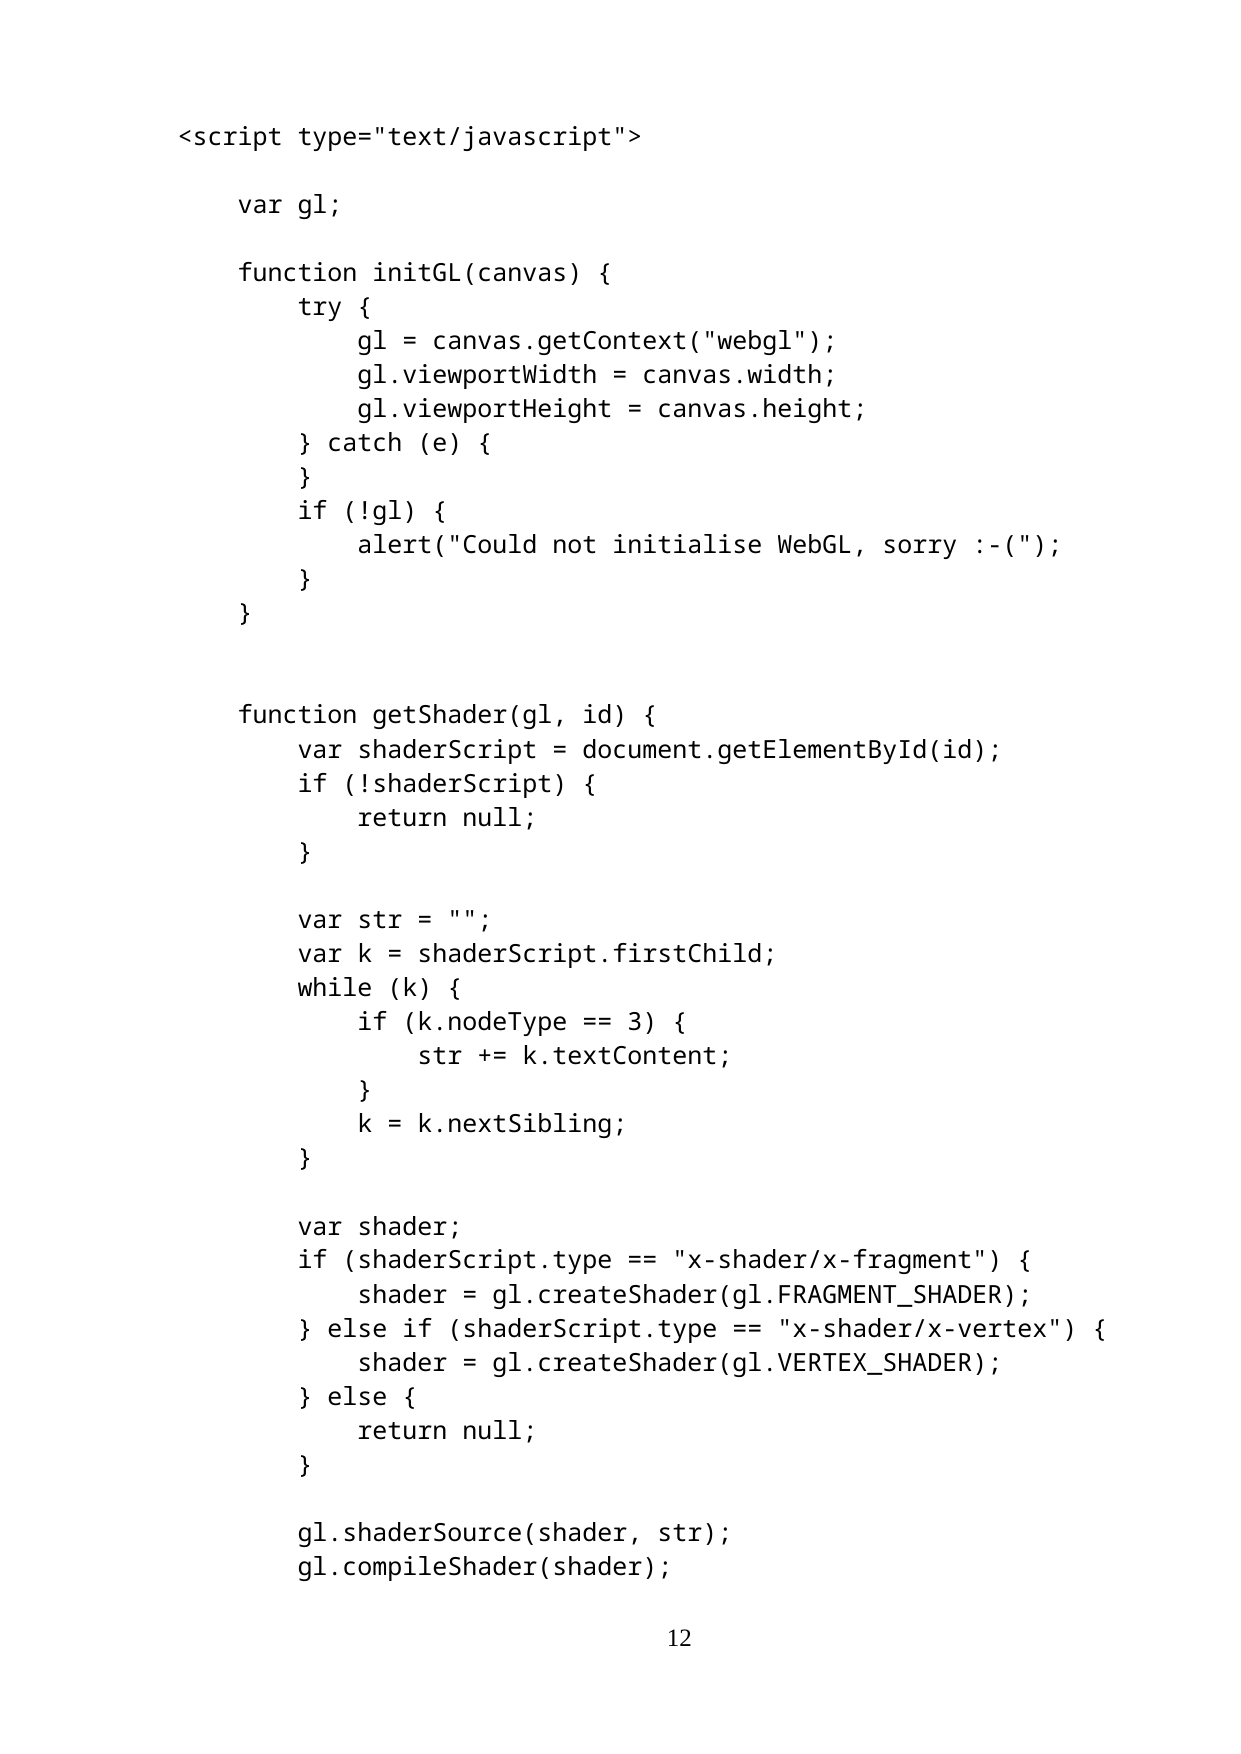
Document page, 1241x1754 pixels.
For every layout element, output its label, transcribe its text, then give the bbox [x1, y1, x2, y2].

text while (k) { [177, 970, 1181, 1004]
text } [177, 595, 1181, 629]
text var gl; [177, 186, 1181, 220]
text var shader; [177, 1208, 1181, 1242]
text try { [177, 288, 1181, 322]
text } [177, 1447, 1181, 1481]
text } catch (e) { [177, 425, 1181, 459]
text function getShader(gl, id) { [177, 697, 1181, 731]
text <script type="text/javascript"> [177, 118, 1181, 152]
text gl.viewportHeight = canvas.height; [177, 391, 1181, 425]
text } [177, 459, 1181, 493]
text alert("Could not initialise WebGL, sorry :-("); [177, 527, 1181, 561]
text } [177, 1072, 1181, 1106]
text var shaderScript = document.getElementById(id); [177, 731, 1181, 765]
text gl = canvas.getContext("webgl"); [177, 322, 1181, 357]
text if (!shaderScript) { [177, 765, 1181, 799]
text return null; [177, 799, 1181, 833]
text } else { [177, 1378, 1181, 1412]
text function initGL(canvas) { [177, 254, 1181, 288]
text gl.compileShader(shader); [177, 1549, 1181, 1583]
text var k = shaderScript.firstChild; [177, 936, 1181, 970]
text if (!gl) { [177, 493, 1181, 527]
text return null; [177, 1412, 1181, 1447]
text } [177, 561, 1181, 595]
text gl.shaderSource(shader, str); [177, 1515, 1181, 1549]
text gl.viewportWidth = canvas.width; [177, 357, 1181, 391]
text str += k.textContent; [177, 1038, 1181, 1072]
text } else if (shaderScript.type == "x-shader/x-vertex") { [177, 1310, 1181, 1344]
text shader = gl.createShader(gl.VERTEX_SHADER); [177, 1344, 1181, 1378]
text if (k.nodeType == 3) { [177, 1004, 1181, 1038]
text shader = gl.createShader(gl.FRAGMENT_SHADER); [177, 1276, 1181, 1310]
text k = k.nextSibling; [177, 1106, 1181, 1140]
text if (shaderScript.type == "x-shader/x-fragment") { [177, 1242, 1181, 1276]
text var str = ""; [177, 902, 1181, 936]
text } [177, 833, 1181, 867]
text } [177, 1140, 1181, 1174]
